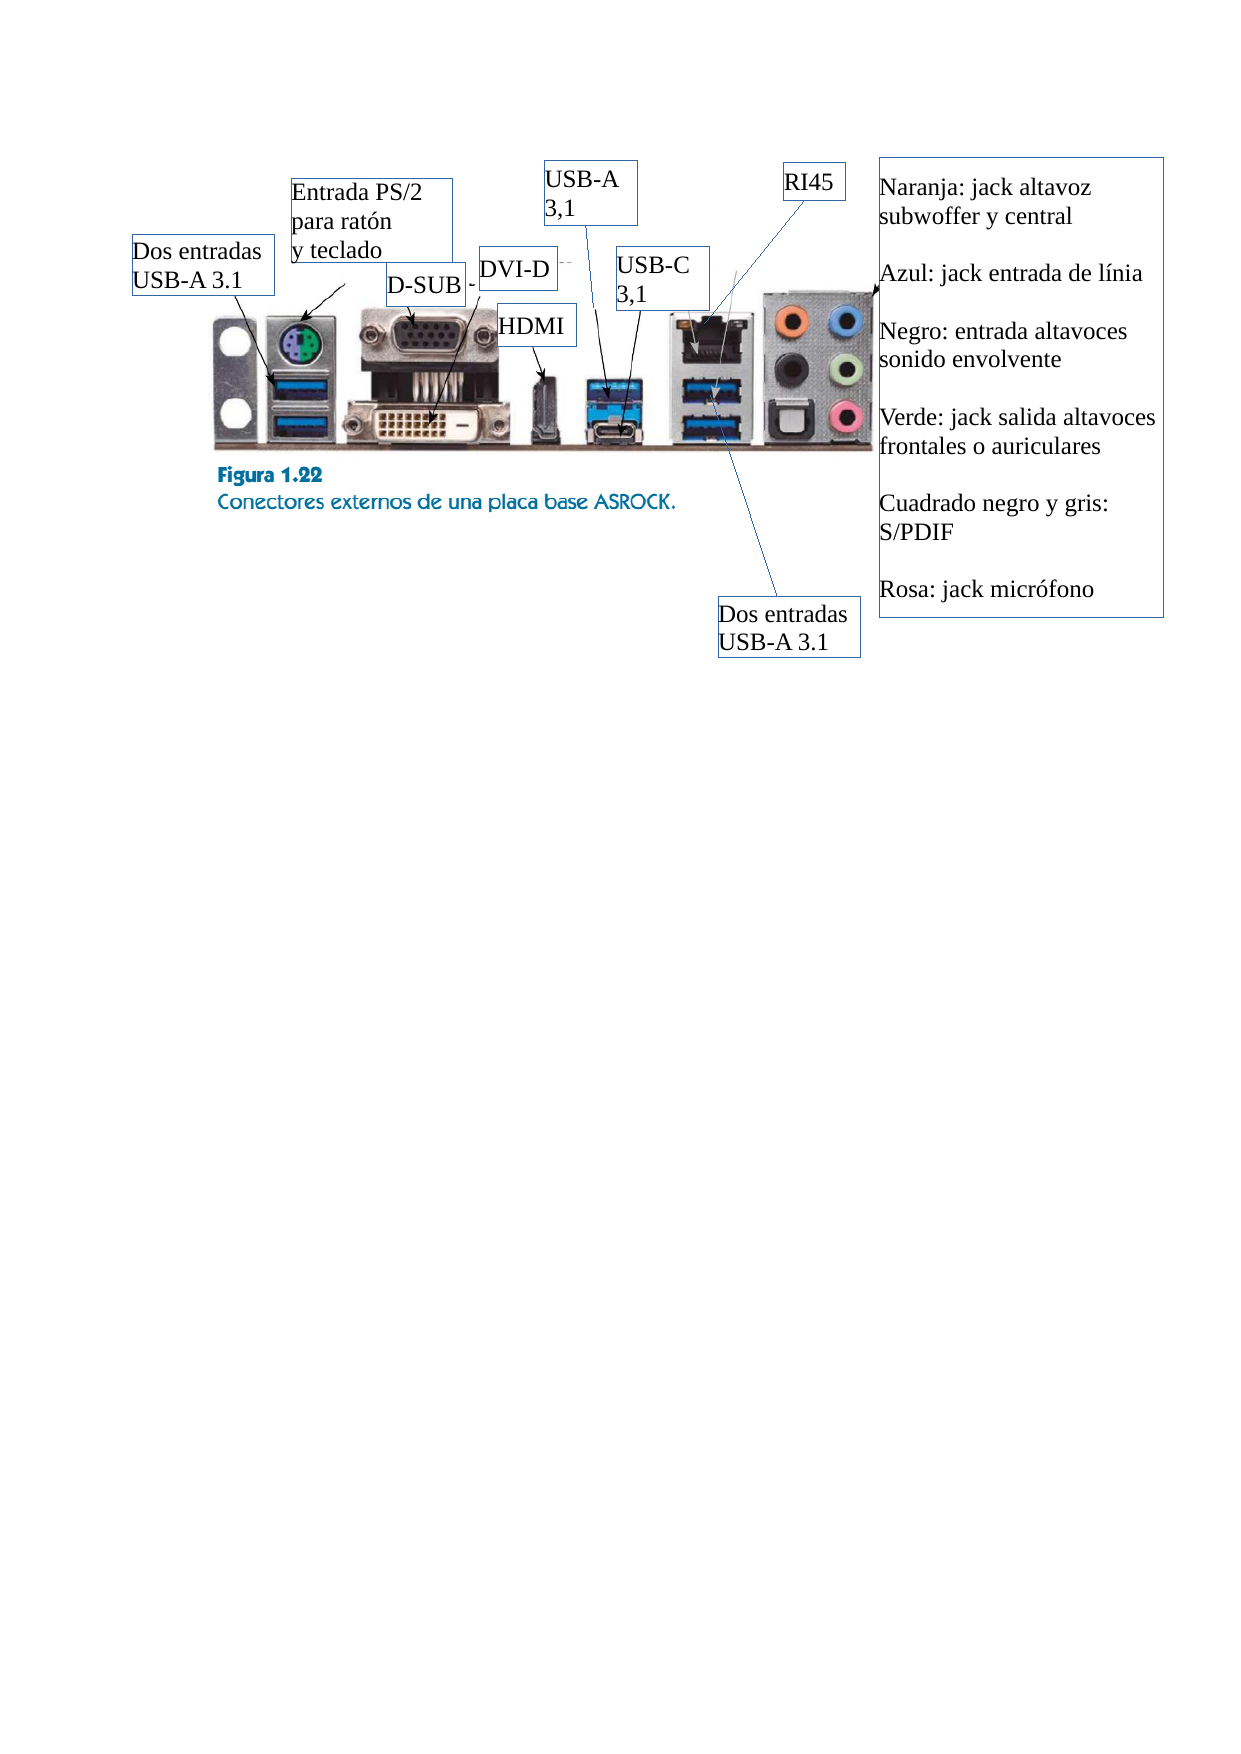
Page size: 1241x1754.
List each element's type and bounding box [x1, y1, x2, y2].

picture [190, 209, 879, 543]
